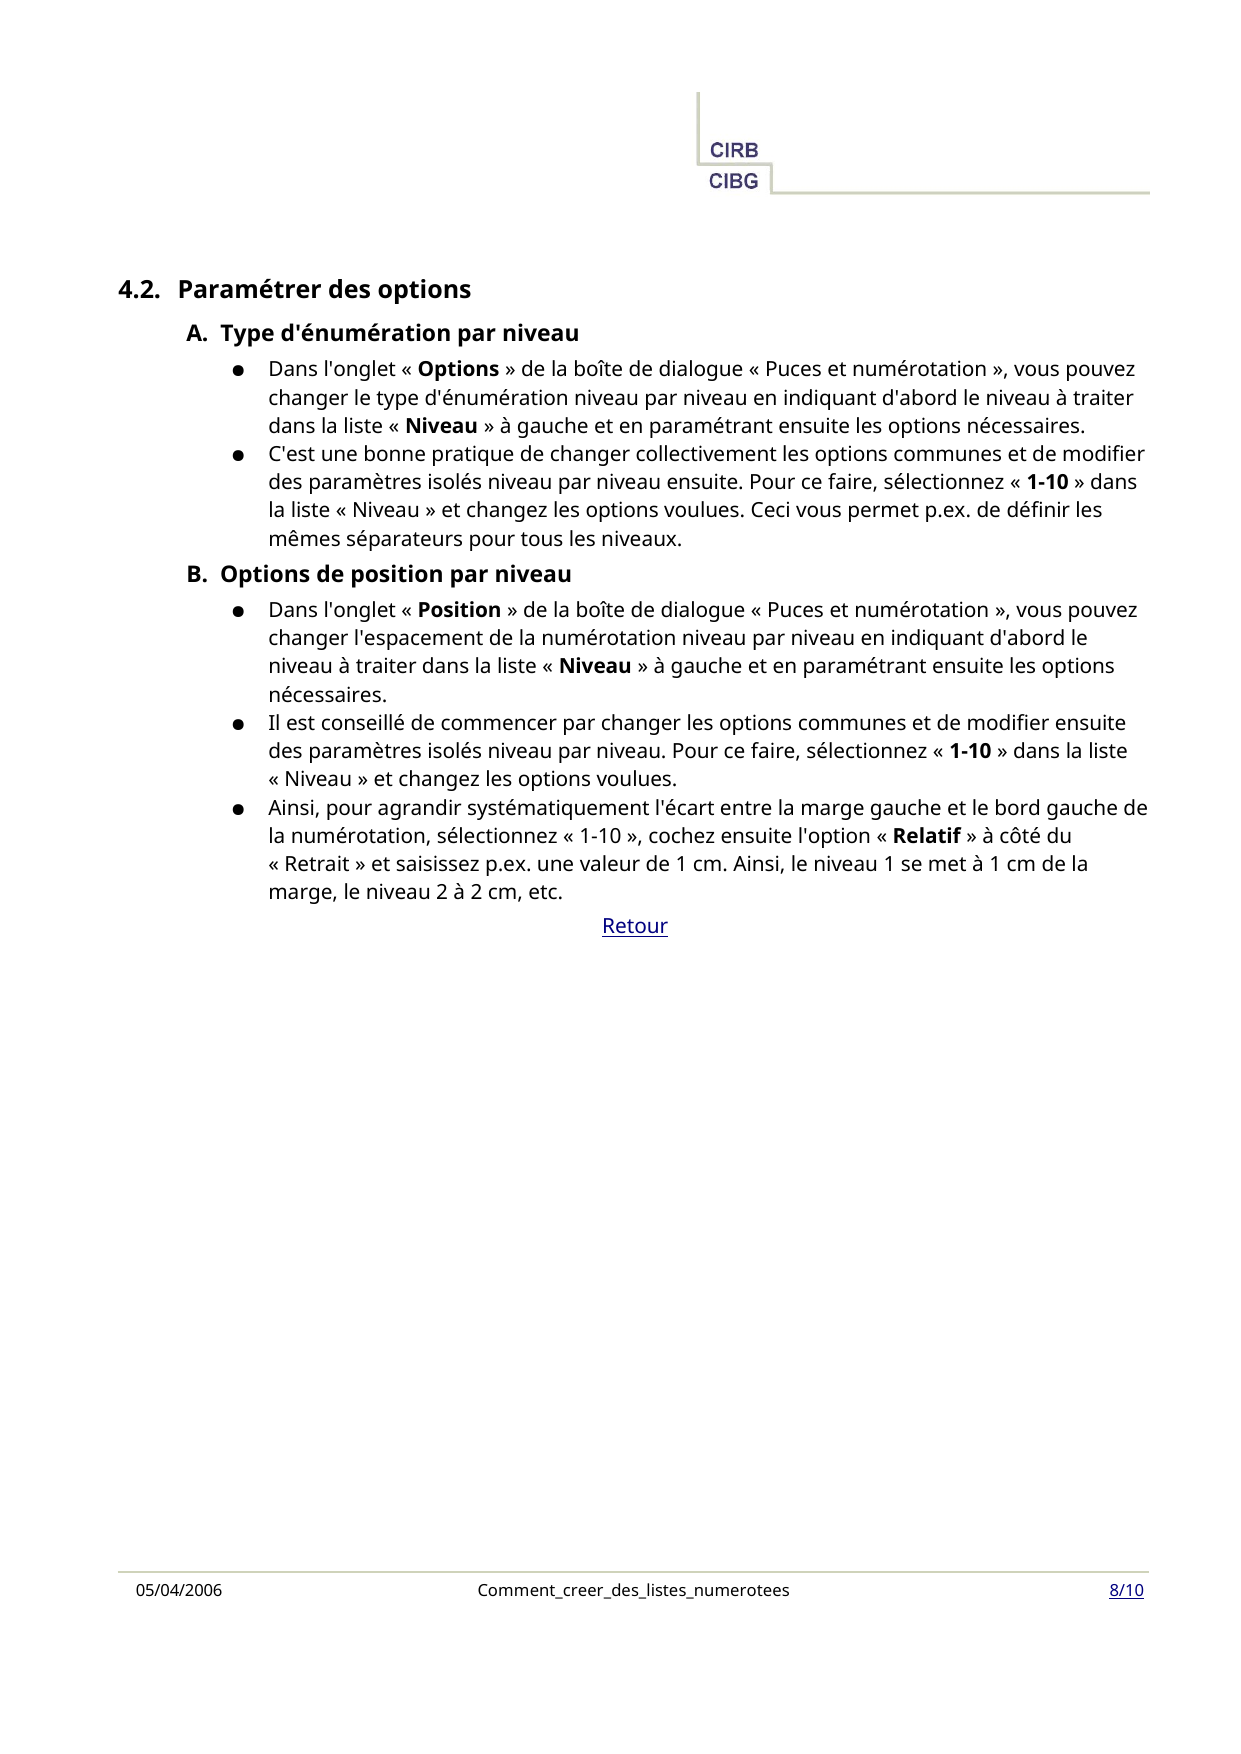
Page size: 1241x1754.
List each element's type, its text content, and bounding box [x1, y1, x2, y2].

list Dans l'onglet « Options » de la boîte de dialogue « Puces et numérotation », vous pouvez changer le type d'énumération niveau par niveau en indiquant d'abord le niveau à traiter dans la liste « Niveau » à gauche et en paramétrant ensuite les options nécessaires. [231, 354, 1152, 439]
subtitle Type d'énumération par niveau [118, 317, 1152, 348]
list Ainsi, pour agrandir systématiquement l'écart entre la marge gauche et le bord gauche de la numérotation, sélectionnez « 1-10 », cochez ensuite l'option « Relatif » à côté du « Retrait » et saisissez p.ex. une valeur de 1 cm. Ainsi, le niveau 1 se met à 1 cm de la marge, le niveau 2 à 2 cm, etc. [231, 793, 1152, 906]
list Dans l'onglet « Position » de la boîte de dialogue « Puces et numérotation », vous pouvez changer l'espacement de la numérotation niveau par niveau en indiquant d'abord le niveau à traiter dans la liste « Niveau » à gauche et en paramétrant ensuite les options nécessaires. [231, 595, 1152, 708]
list Il est conseillé de commencer par changer les options communes et de modifier ensuite des paramètres isolés niveau par niveau. Pour ce faire, sélectionnez « 1‑10 » dans la liste « Niveau » et changez les options voulues. [231, 708, 1152, 793]
subtitle Options de position par niveau [118, 558, 1152, 589]
picture [609, 92, 1150, 214]
subtitle Paramétrer des options [118, 271, 1152, 305]
list C'est une bonne pratique de changer collectivement les options communes et de modifier des paramètres isolés niveau par niveau ensuite. Pour ce faire, sélectionnez « 1-10 » dans la liste « Niveau » et changez les options voulues. Ceci vous permet p.ex. de définir les mêmes séparateurs pour tous les niveaux. [231, 439, 1152, 552]
table_header Retour [118, 906, 1152, 945]
